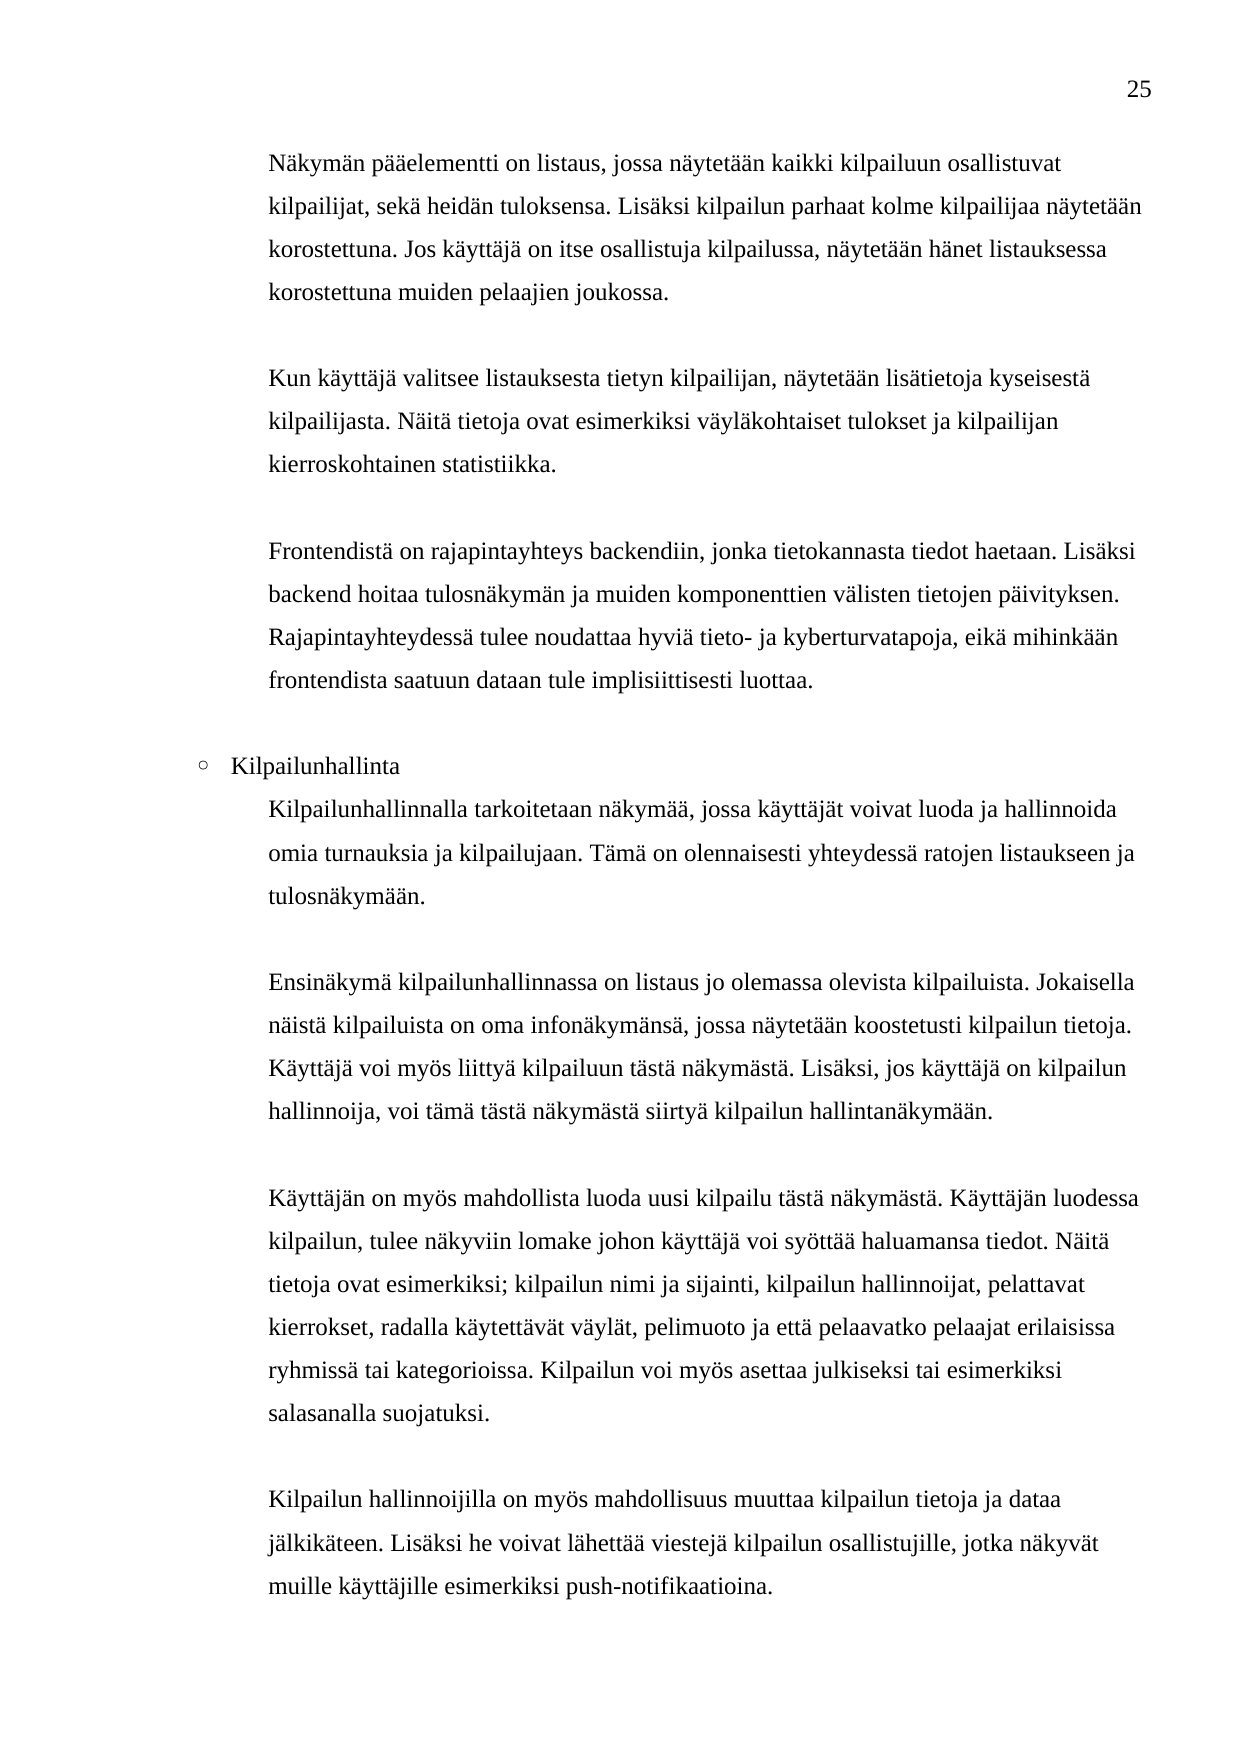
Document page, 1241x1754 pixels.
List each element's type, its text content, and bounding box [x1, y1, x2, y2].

list Kun käyttäjä valitsee listauksesta tietyn kilpailijan, näytetään lisätietoja kyseisestä kilpailijasta. Näitä tietoja ovat esimerkiksi väyläkohtaiset tulokset ja kilpailijan kierroskohtainen statistiikka. [231, 363, 1152, 478]
list Näkymän pääelementti on listaus, jossa näytetään kaikki kilpailuun osallistuvat kilpailijat, sekä heidän tuloksensa. Lisäksi kilpailun parhaat kolme kilpailijaa näytetään korostettuna. Jos käyttäjä on itse osallistuja kilpailussa, näytetään hänet listauksessa korostettuna muiden pelaajien joukossa. [231, 148, 1152, 306]
list Ensinäkymä kilpailunhallinnassa on listaus jo olemassa olevista kilpailuista. Jokaisella näistä kilpailuista on oma infonäkymänsä, jossa näytetään koostetusti kilpailun tietoja. Käyttäjä voi myös liittyä kilpailuun tästä näkymästä. Lisäksi, jos käyttäjä on kilpailun hallinnoija, voi tämä tästä näkymästä siirtyä kilpailun hallintanäkymään. [231, 967, 1152, 1125]
list Kilpailunhallinta [193, 751, 1152, 780]
list Kilpailunhallinnalla tarkoitetaan näkymää, jossa käyttäjät voivat luoda ja hallinnoida omia turnauksia ja kilpailujaan. Tämä on olennaisesti yhteydessä ratojen listaukseen ja tulosnäkymään. [231, 794, 1152, 909]
list Kilpailun hallinnoijilla on myös mahdollisuus muuttaa kilpailun tietoja ja dataa jälkikäteen. Lisäksi he voivat lähettää viestejä kilpailun osallistujille, jotka näkyvät muille käyttäjille esimerkiksi push-notifikaatioina. [231, 1484, 1152, 1599]
list Käyttäjän on myös mahdollista luoda uusi kilpailu tästä näkymästä. Käyttäjän luodessa kilpailun, tulee näkyviin lomake johon käyttäjä voi syöttää haluamansa tiedot. Näitä tietoja ovat esimerkiksi; kilpailun nimi ja sijainti, kilpailun hallinnoijat, pelattavat kierrokset, radalla käytettävät väylät, pelimuoto ja että pelaavatko pelaajat erilaisissa ryhmissä tai kategorioissa. Kilpailun voi myös asettaa julkiseksi tai esimerkiksi salasanalla suojatuksi. [231, 1183, 1152, 1427]
list Frontendistä on rajapintayhteys backendiin, jonka tietokannasta tiedot haetaan. Lisäksi backend hoitaa tulosnäkymän ja muiden komponenttien välisten tietojen päivityksen. Rajapintayhteydessä tulee noudattaa hyviä tieto- ja kyberturvatapoja, eikä mihinkään frontendista saatuun dataan tule implisiittisesti luottaa. [231, 536, 1152, 694]
